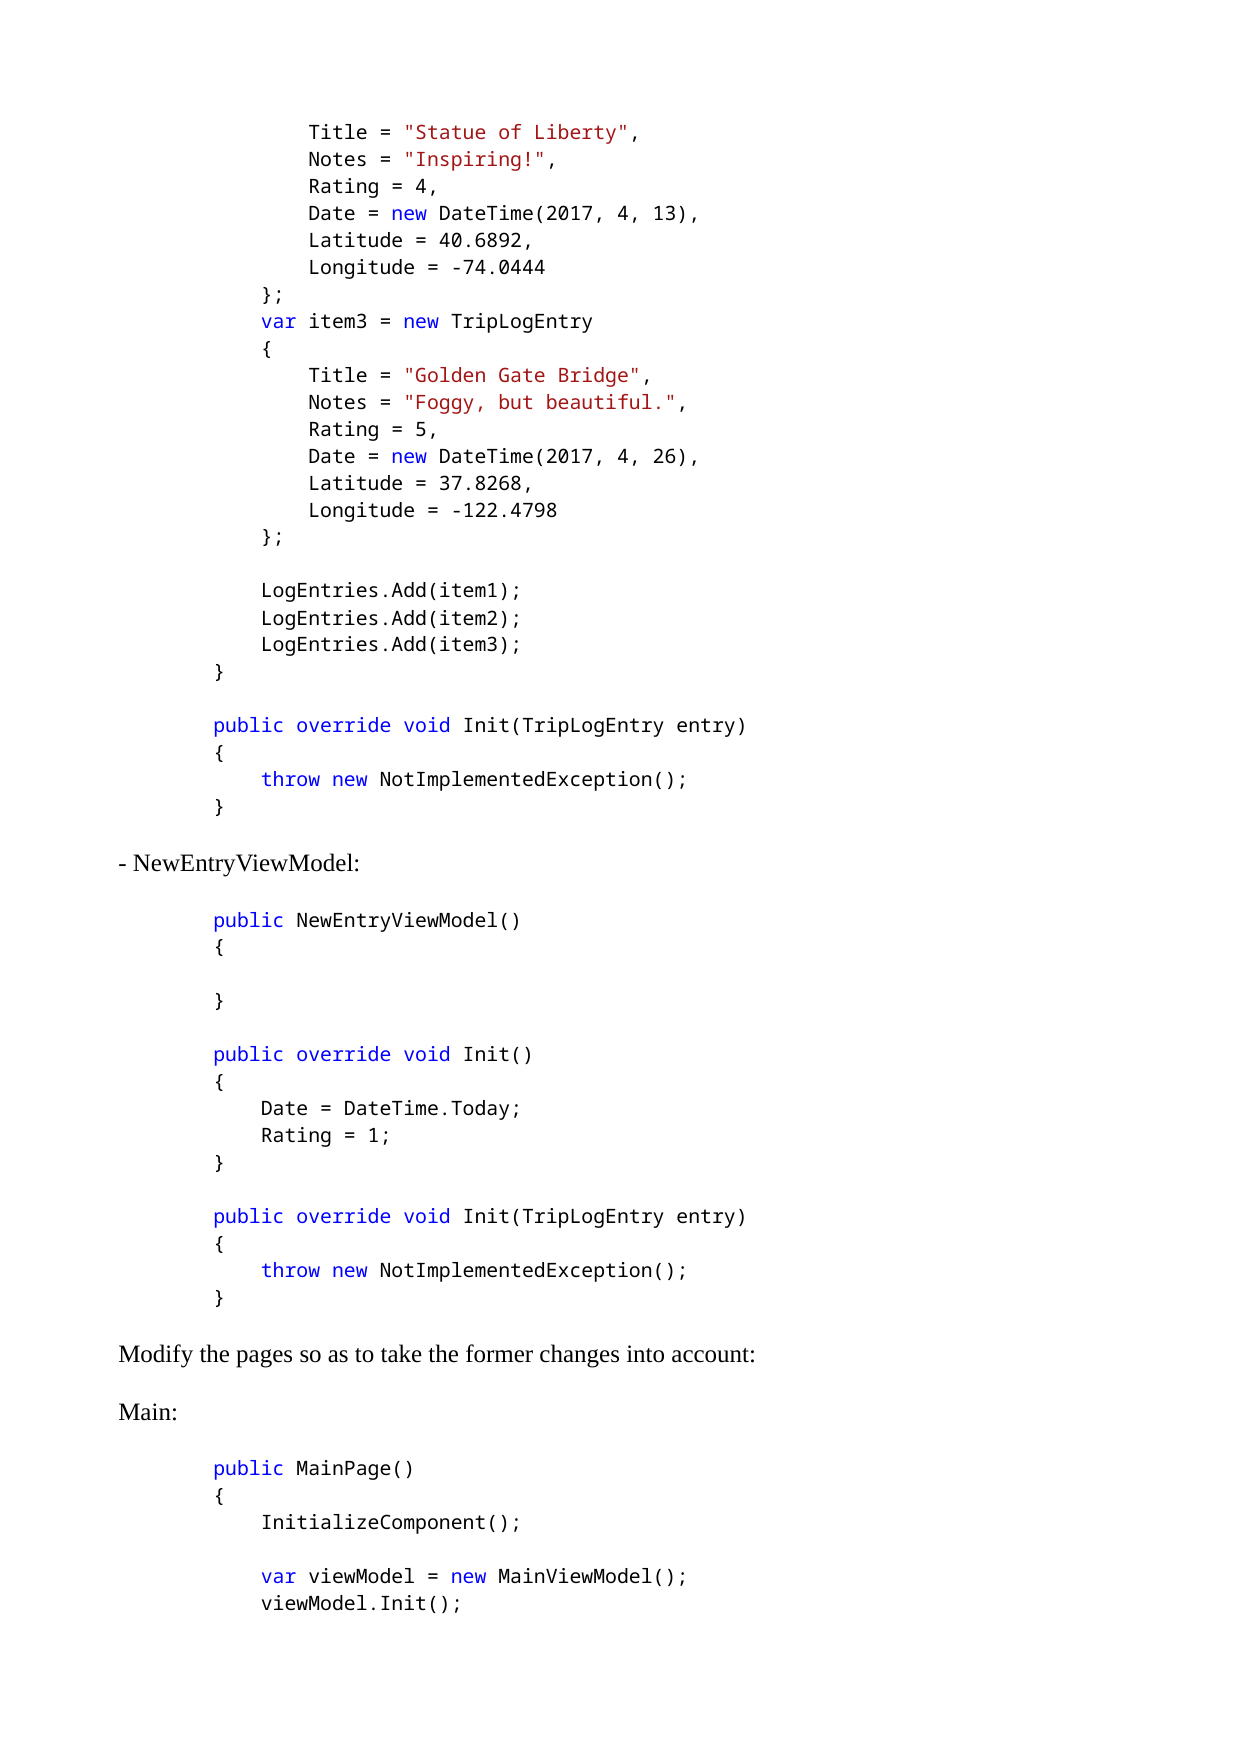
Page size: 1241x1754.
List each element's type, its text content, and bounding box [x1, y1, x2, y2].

text Latitude = 37.8268, [118, 469, 1122, 496]
text viewModel.Init(); [118, 1589, 1122, 1616]
text Rating = 5, [118, 415, 1122, 442]
text Longitude = -122.4798 [118, 496, 1122, 523]
text }; [118, 523, 1122, 550]
text public override void Init() [118, 1041, 1122, 1068]
text Title = "Golden Gate Bridge", [118, 361, 1122, 388]
text Longitude = -74.0444 [118, 253, 1122, 280]
text - NewEntryViewModel: [118, 848, 1122, 877]
text throw new NotImplementedException(); [118, 1257, 1122, 1283]
text { [118, 739, 1122, 766]
text { [118, 933, 1122, 960]
text var item3 = new TripLogEntry [118, 307, 1122, 334]
text LogEntries.Add(item3); [118, 631, 1122, 658]
text Notes = "Inspiring!", [118, 145, 1122, 172]
text public override void Init(TripLogEntry entry) [118, 1203, 1122, 1229]
text public override void Init(TripLogEntry entry) [118, 712, 1122, 739]
text }; [118, 280, 1122, 307]
text throw new NotImplementedException(); [118, 766, 1122, 793]
text { [118, 1068, 1122, 1095]
text } [118, 987, 1122, 1014]
text public NewEntryViewModel() [118, 906, 1122, 933]
text Title = "Statue of Liberty", [118, 118, 1122, 145]
text } [118, 1149, 1122, 1176]
text Date = new DateTime(2017, 4, 26), [118, 442, 1122, 469]
text { [118, 334, 1122, 361]
text Rating = 1; [118, 1122, 1122, 1149]
text Notes = "Foggy, but beautiful.", [118, 388, 1122, 415]
text Date = DateTime.Today; [118, 1095, 1122, 1122]
text LogEntries.Add(item2); [118, 604, 1122, 631]
text var viewModel = new MainViewModel(); [118, 1562, 1122, 1589]
text { [118, 1481, 1122, 1508]
text } [118, 793, 1122, 819]
text { [118, 1229, 1122, 1257]
text LogEntries.Add(item1); [118, 577, 1122, 604]
text InitializeComponent(); [118, 1508, 1122, 1535]
text } [118, 658, 1122, 685]
text Latitude = 40.6892, [118, 226, 1122, 253]
text Date = new DateTime(2017, 4, 13), [118, 199, 1122, 226]
text Rating = 4, [118, 172, 1122, 199]
text Modify the pages so as to take the former changes into account: [118, 1339, 1122, 1368]
text public MainPage() [118, 1454, 1122, 1481]
text Main: [118, 1397, 1122, 1426]
text } [118, 1283, 1122, 1311]
